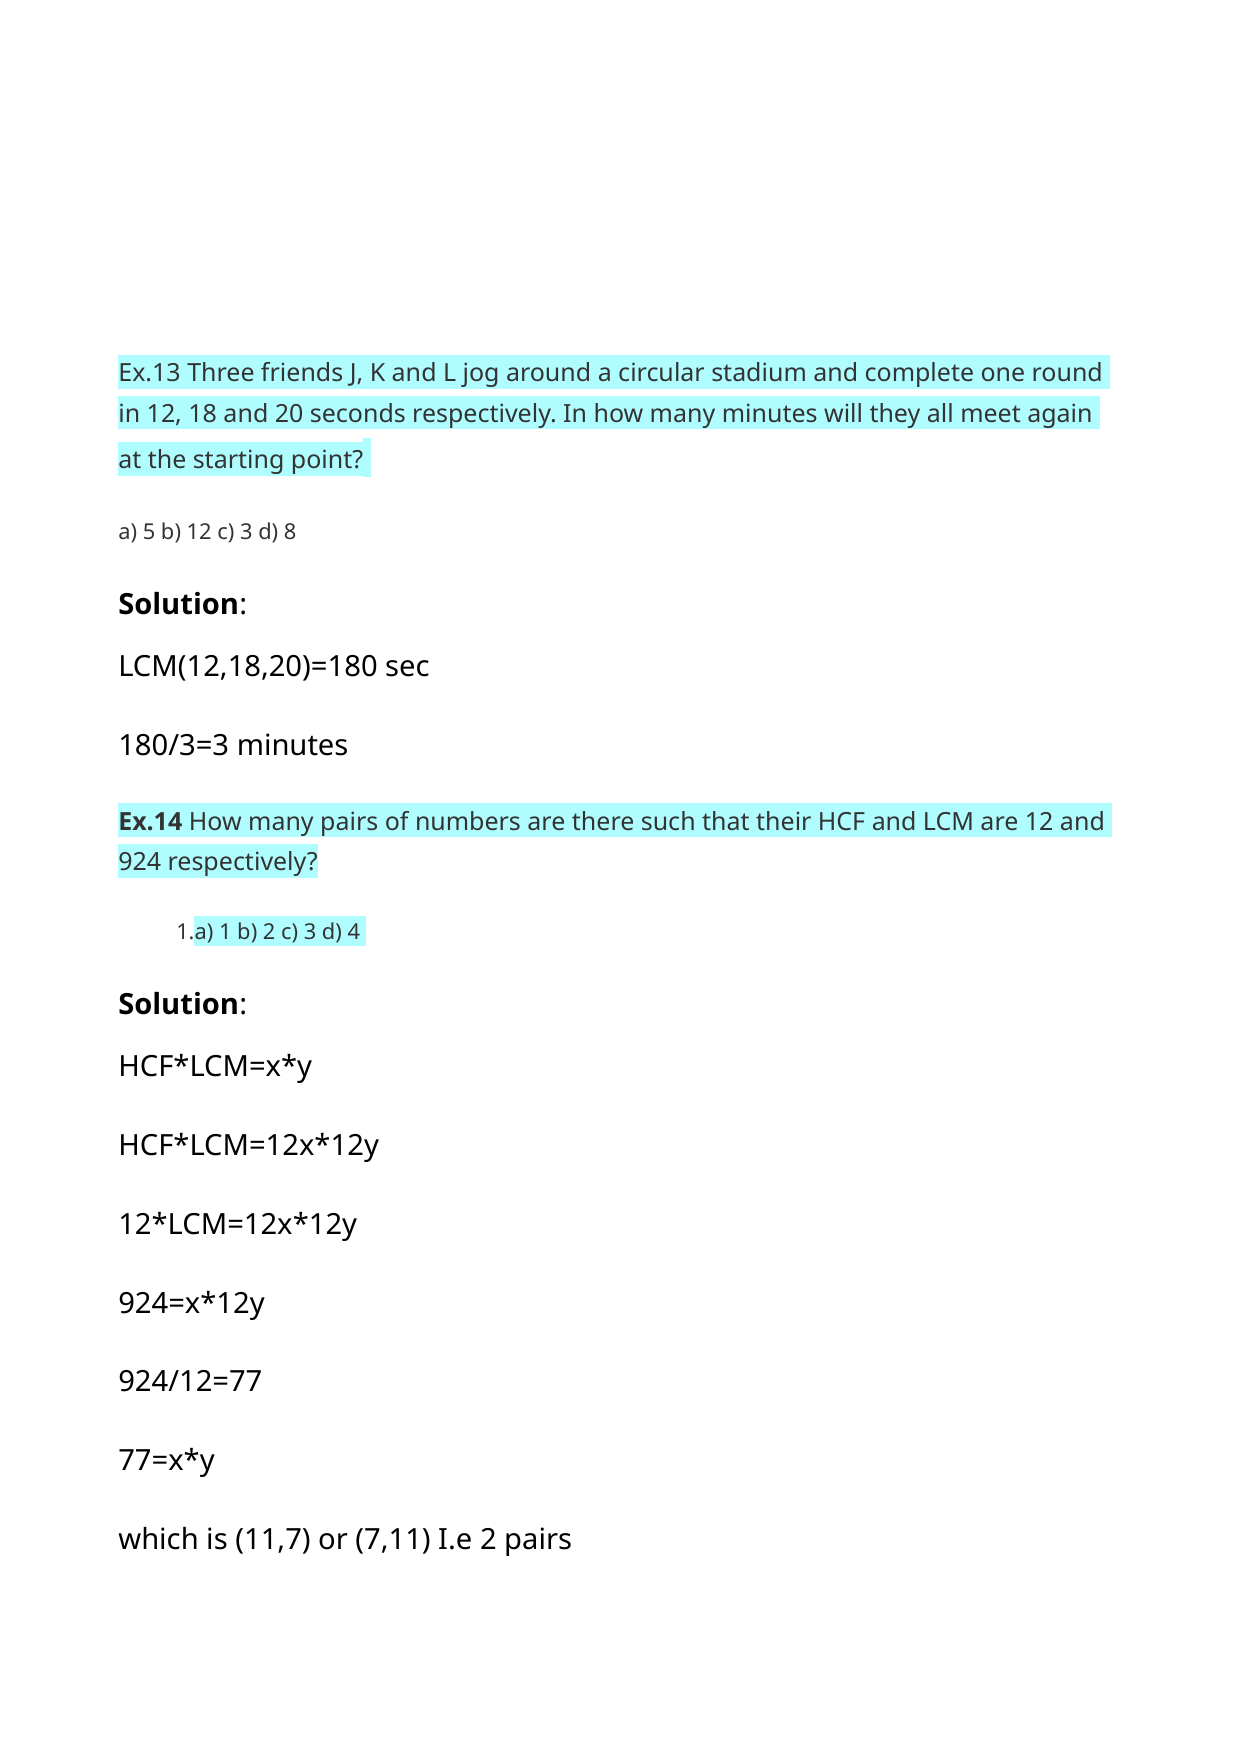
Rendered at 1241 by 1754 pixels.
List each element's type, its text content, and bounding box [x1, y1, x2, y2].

text 12*LCM=12x*12y [118, 1203, 1122, 1243]
text Solution: [118, 583, 1122, 623]
text 924=x*12y [118, 1282, 1122, 1322]
text Solution: [118, 983, 1122, 1023]
list a) 1 b) 2 c) 3 d) 4 [118, 916, 1122, 946]
text 180/3=3 minutes [118, 724, 1122, 764]
text Ex.14 How many pairs of numbers are there such that their HCF and LCM are 12 and 924 respectively? [118, 803, 1122, 878]
text Ex.13 Three friends J, K and L jog around a circular stadium and complete one round in 12, 18 and 20 seconds respectively. In how many minutes will they all meet again at the starting point? [118, 355, 1122, 477]
text 77=x*y [118, 1439, 1122, 1479]
text a) 5 b) 12 c) 3 d) 8 [118, 516, 1122, 546]
text LCM(12,18,20)=180 sec [118, 646, 1122, 685]
text HCF*LCM=x*y [118, 1045, 1122, 1085]
text HCF*LCM=12x*12y [118, 1124, 1122, 1164]
text which is (11,7) or (7,11) I.e 2 pairs [118, 1518, 1122, 1558]
text 924/12=77 [118, 1361, 1122, 1400]
